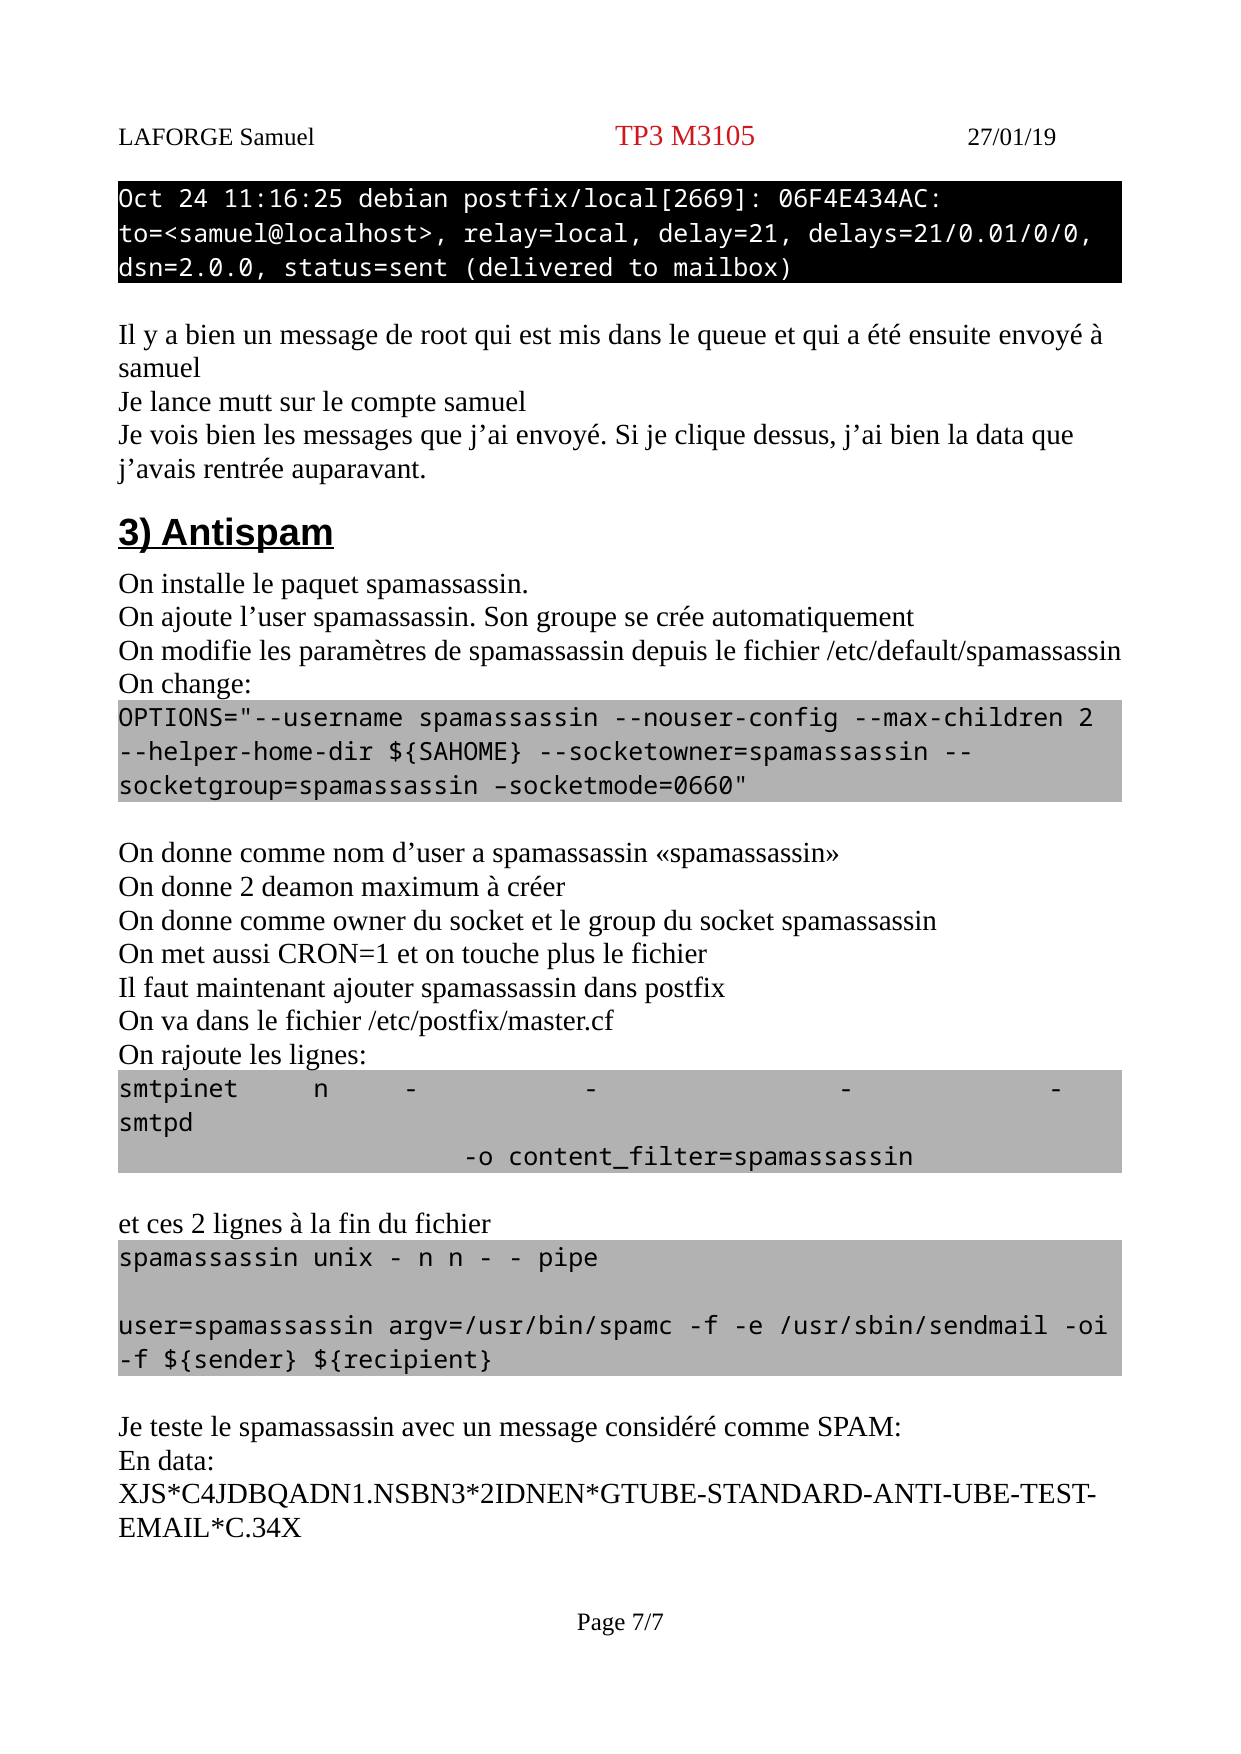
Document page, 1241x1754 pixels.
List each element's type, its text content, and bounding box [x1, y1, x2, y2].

text OPTIONS="--username spamassassin --nouser-config --max-children 2 --helper-home-dir ${SAHOME} --socketowner=spamassassin --socketgroup=spamassassin –socketmode=0660" [118, 700, 1122, 802]
text Oct 24 11:16:25 debian postfix/local[2669]: 06F4E434AC: [118, 181, 1122, 215]
text -f ${sender} ${recipient} [118, 1342, 1122, 1376]
subtitle 3) Antispam [118, 509, 1122, 553]
text et ces 2 lignes à la fin du fichier [118, 1206, 1122, 1240]
text On donne 2 deamon maximum à créer [118, 869, 1122, 903]
text Je teste le spamassassin avec un message considéré comme SPAM: [118, 1409, 1122, 1443]
text -o content_filter=spamassassin [118, 1138, 1122, 1173]
text dsn=2.0.0, status=sent (delivered to mailbox) [118, 249, 1122, 283]
text On change: [118, 666, 1122, 700]
text spamassassin unix - n n - - pipe [118, 1240, 1122, 1274]
text On ajoute l’user spamassassin. Son groupe se crée automatiquement [118, 599, 1122, 633]
text En data: [118, 1443, 1122, 1477]
text On va dans le fichier /etc/postfix/master.cf [118, 1003, 1122, 1037]
text On modifie les paramètres de spamassassin depuis le fichier /etc/default/spamassassin [118, 633, 1122, 666]
text Il y a bien un message de root qui est mis dans le queue et qui a été ensuite envoyé à samuel [118, 317, 1122, 384]
text Je vois bien les messages que j’ai envoyé. Si je clique dessus, j’ai bien la data que j’avais rentrée auparavant. [118, 417, 1122, 484]
text user=spamassassin argv=/usr/bin/spamc -f -e /usr/sbin/sendmail -oi [118, 1308, 1122, 1342]
text On donne comme nom d’user a spamassassin «spamassassin» [118, 836, 1122, 869]
text On met aussi CRON=1 et on touche plus le fichier [118, 936, 1122, 970]
text On rajoute les lignes: [118, 1037, 1122, 1070]
text On installe le paquet spamassassin. [118, 566, 1122, 599]
text to=<samuel@localhost>, relay=local, delay=21, delays=21/0.01/0/0, [118, 215, 1122, 249]
text Il faut maintenant ajouter spamassassin dans postfix [118, 970, 1122, 1003]
text smtp inet n - - - - smtpd [118, 1070, 1122, 1138]
text On donne comme owner du socket et le group du socket spamassassin [118, 903, 1122, 936]
text XJS*C4JDBQADN1.NSBN3*2IDNEN*GTUBE-STANDARD-ANTI-UBE-TEST-EMAIL*C.34X [118, 1477, 1122, 1544]
text Je lance mutt sur le compte samuel [118, 384, 1122, 417]
